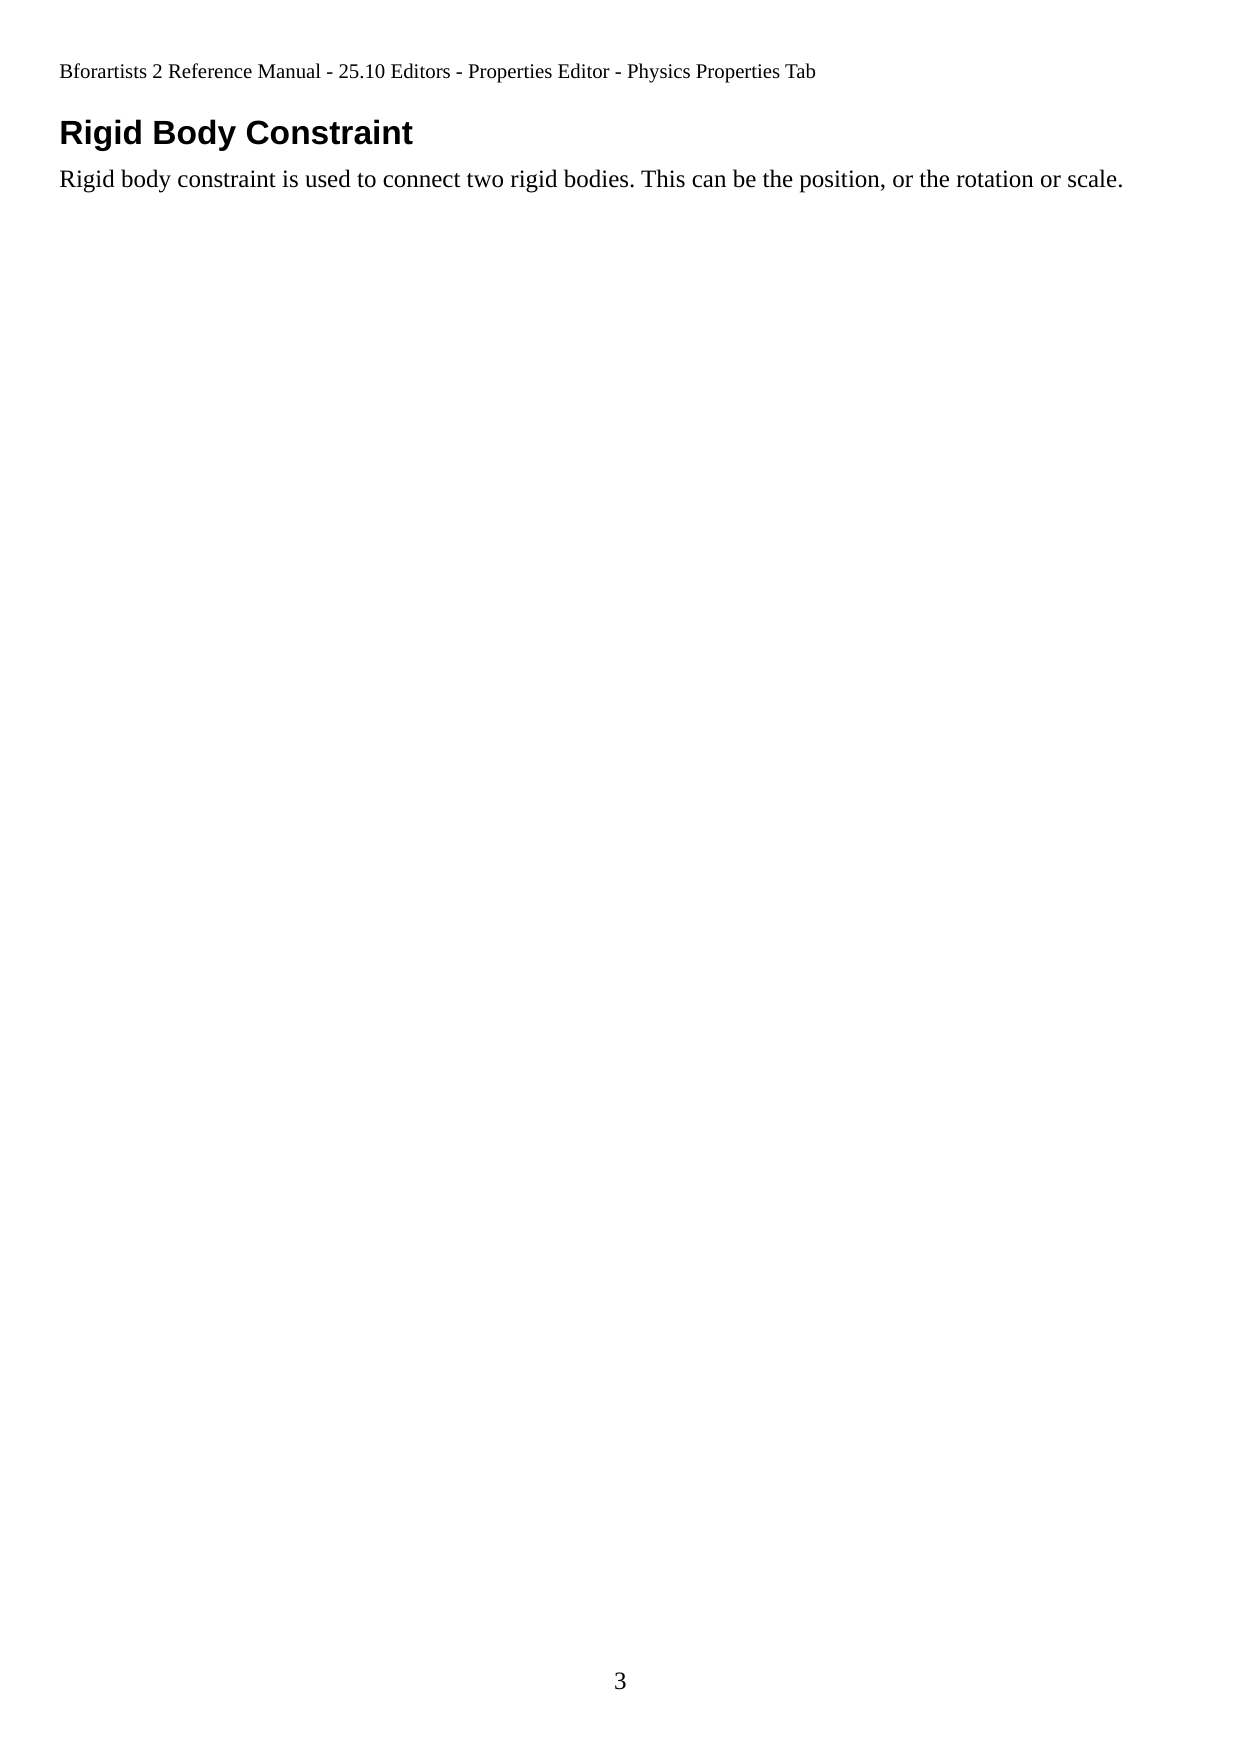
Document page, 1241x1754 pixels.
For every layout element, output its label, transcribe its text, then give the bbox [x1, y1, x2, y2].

text Rigid body constraint is used to connect two rigid bodies. This can be the position, or the rotation or scale. [59, 164, 1181, 192]
subtitle Rigid Body Constraint [59, 113, 1181, 151]
